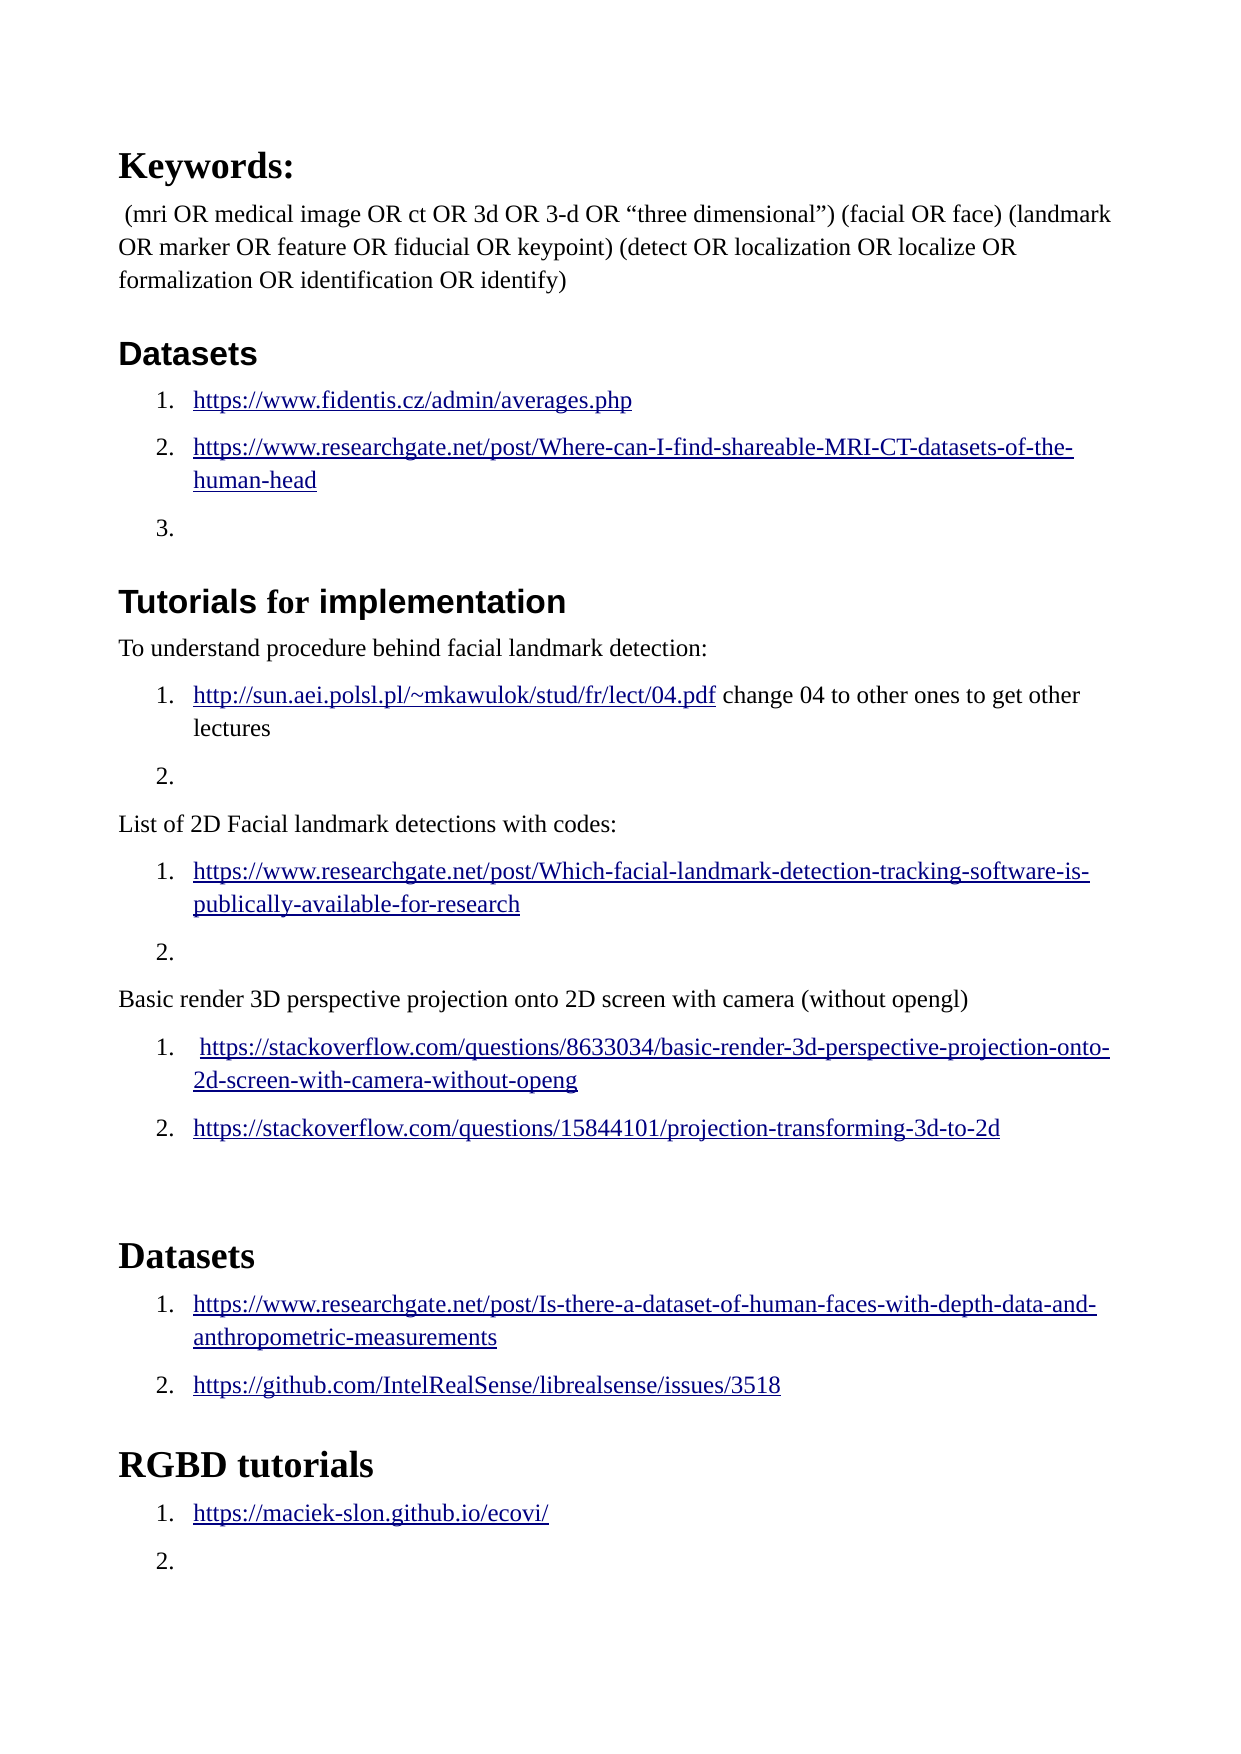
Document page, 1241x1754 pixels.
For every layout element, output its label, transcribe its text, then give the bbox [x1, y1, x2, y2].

list https://stackoverflow.com/questions/8633034/basic-render-3d-perspective-projection-onto-2d-screen-with-camera-without-openg [156, 1032, 1122, 1094]
list http://sun.aei.polsl.pl/~mkawulok/stud/fr/lect/04.pdf change 04 to other ones to get other lectures [156, 681, 1122, 742]
subtitle RGBD tutorials [118, 1442, 1122, 1486]
text List of 2D Facial landmark detections with codes: [118, 809, 1122, 837]
list https://maciek-slon.github.io/ecovi/ [156, 1498, 1122, 1527]
list https://stackoverflow.com/questions/15844101/projection-transforming-3d-to-2d [156, 1113, 1122, 1142]
list https://github.com/IntelRealSense/librealsense/issues/3518 [156, 1370, 1122, 1398]
subtitle Datasets [118, 334, 1122, 372]
text To understand procedure behind facial landmark detection: [118, 633, 1122, 662]
subtitle Tutorials for implementation [118, 582, 1122, 620]
text (mri OR medical image OR ct OR 3d OR 3-d OR “three dimensional”) (facial OR face) (landmark OR marker OR feature OR fiducial OR keypoint) (detect OR localization OR localize OR formalization OR identification OR identify) [118, 199, 1122, 294]
list https://www.researchgate.net/post/Where-can-I-find-shareable-MRI-CT-datasets-of-the-human-head [156, 432, 1122, 494]
list https://www.researchgate.net/post/Is-there-a-dataset-of-human-faces-with-depth-data-and-anthropometric-measurements [156, 1289, 1122, 1351]
subtitle Keywords: [118, 143, 1122, 187]
list https://www.researchgate.net/post/Which-facial-landmark-detection-tracking-software-is-publically-available-for-research [156, 856, 1122, 918]
subtitle Datasets [118, 1233, 1122, 1277]
text Basic render 3D perspective projection onto 2D screen with camera (without opengl) [118, 984, 1122, 1013]
list https://www.fidentis.cz/admin/averages.php [156, 385, 1122, 414]
